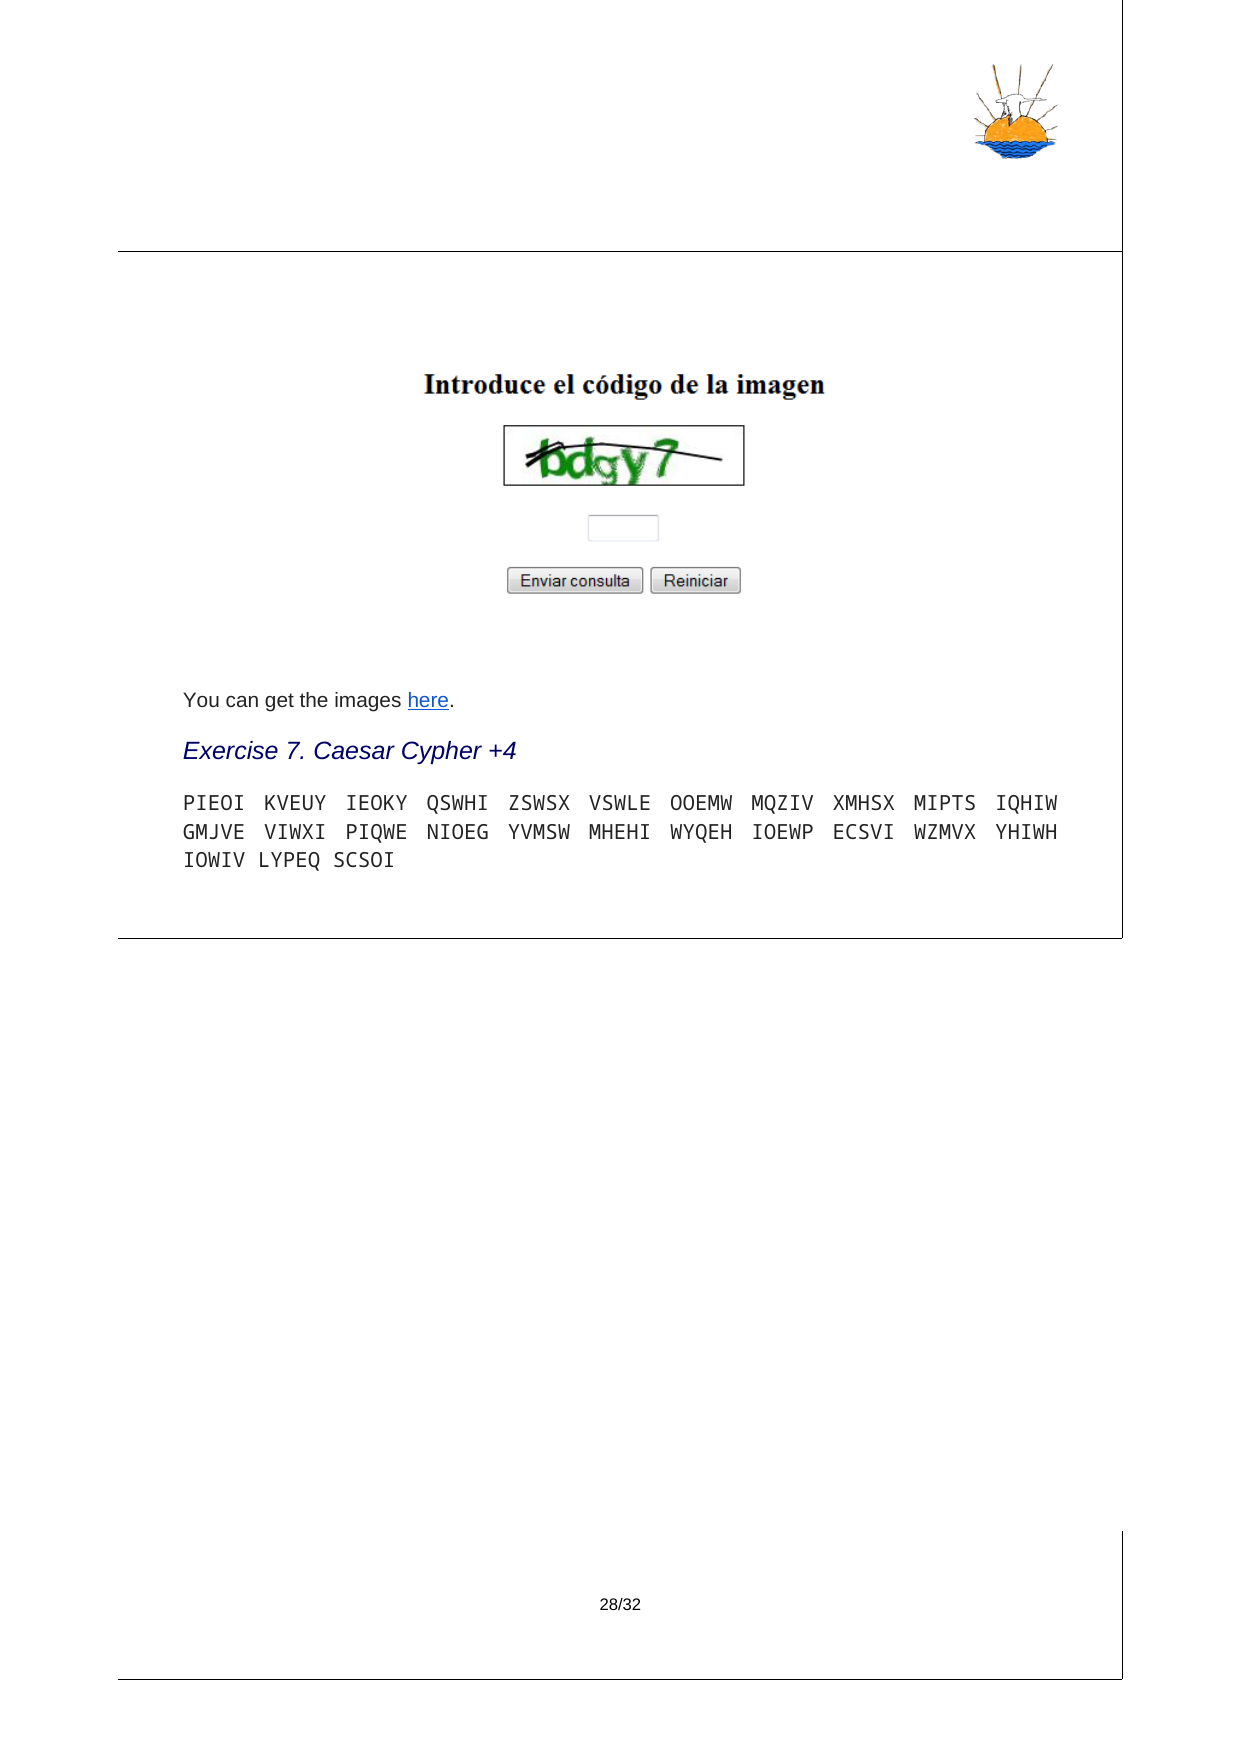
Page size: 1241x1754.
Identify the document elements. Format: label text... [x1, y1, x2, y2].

text You can get the images here. [118, 688, 1122, 712]
text Exercise 7. Caesar Cypher +4 [118, 736, 1122, 764]
text PIEOI KVEUY IEOKY QSWHI ZSWSX VSWLE OOEMW MQZIV XMHSX MIPTS IQHIW GMJVE VIWXI PIQWE NIOEG YVMSW MHEHI WYQEH IOEWP ECSVI WZMVX YHIWH IOWIV LYPEQ SCSOI [118, 788, 1122, 938]
